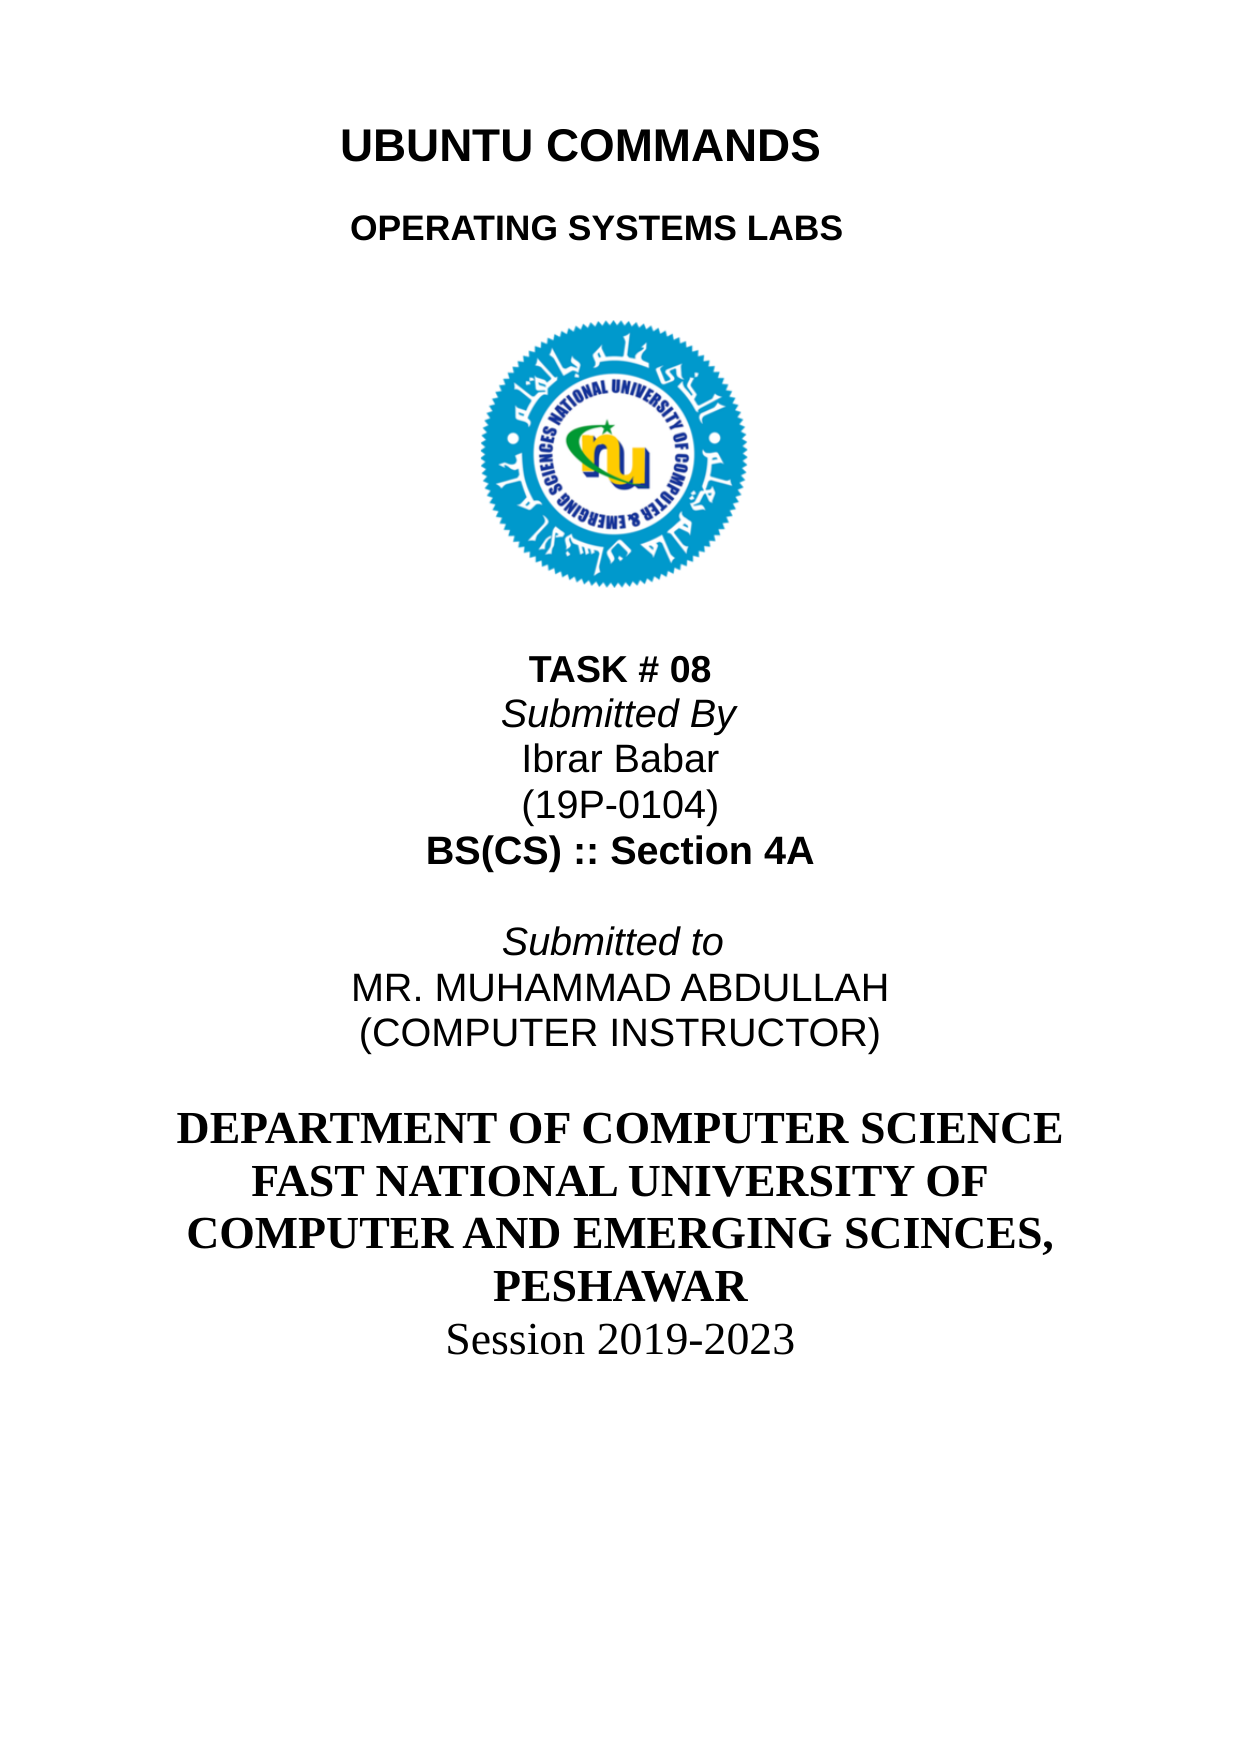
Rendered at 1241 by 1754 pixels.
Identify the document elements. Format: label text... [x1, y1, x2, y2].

text Submitted to [118, 918, 1122, 964]
text DEPARTMENT OF COMPUTER SCIENCE [118, 1101, 1122, 1153]
text TASK # 08 [118, 647, 1122, 690]
text UBUNTU COMMANDS [118, 118, 1122, 171]
text Submitted By [118, 690, 1122, 736]
text Ibrar Babar [118, 736, 1122, 781]
text OPERATING SYSTEMS LABS [118, 207, 1075, 247]
text (19P-0104) [118, 781, 1122, 827]
text (COMPUTER INSTRUCTOR) [118, 1009, 1122, 1055]
picture [480, 320, 748, 588]
text BS(CS) :: Section 4A [118, 827, 1122, 872]
text Session 2019-2023 [118, 1311, 1122, 1364]
text MR. MUHAMMAD ABDULLAH [118, 964, 1122, 1009]
text FAST NATIONAL UNIVERSITY OF COMPUTER AND EMERGING SCINCES, PESHAWAR [118, 1153, 1122, 1311]
